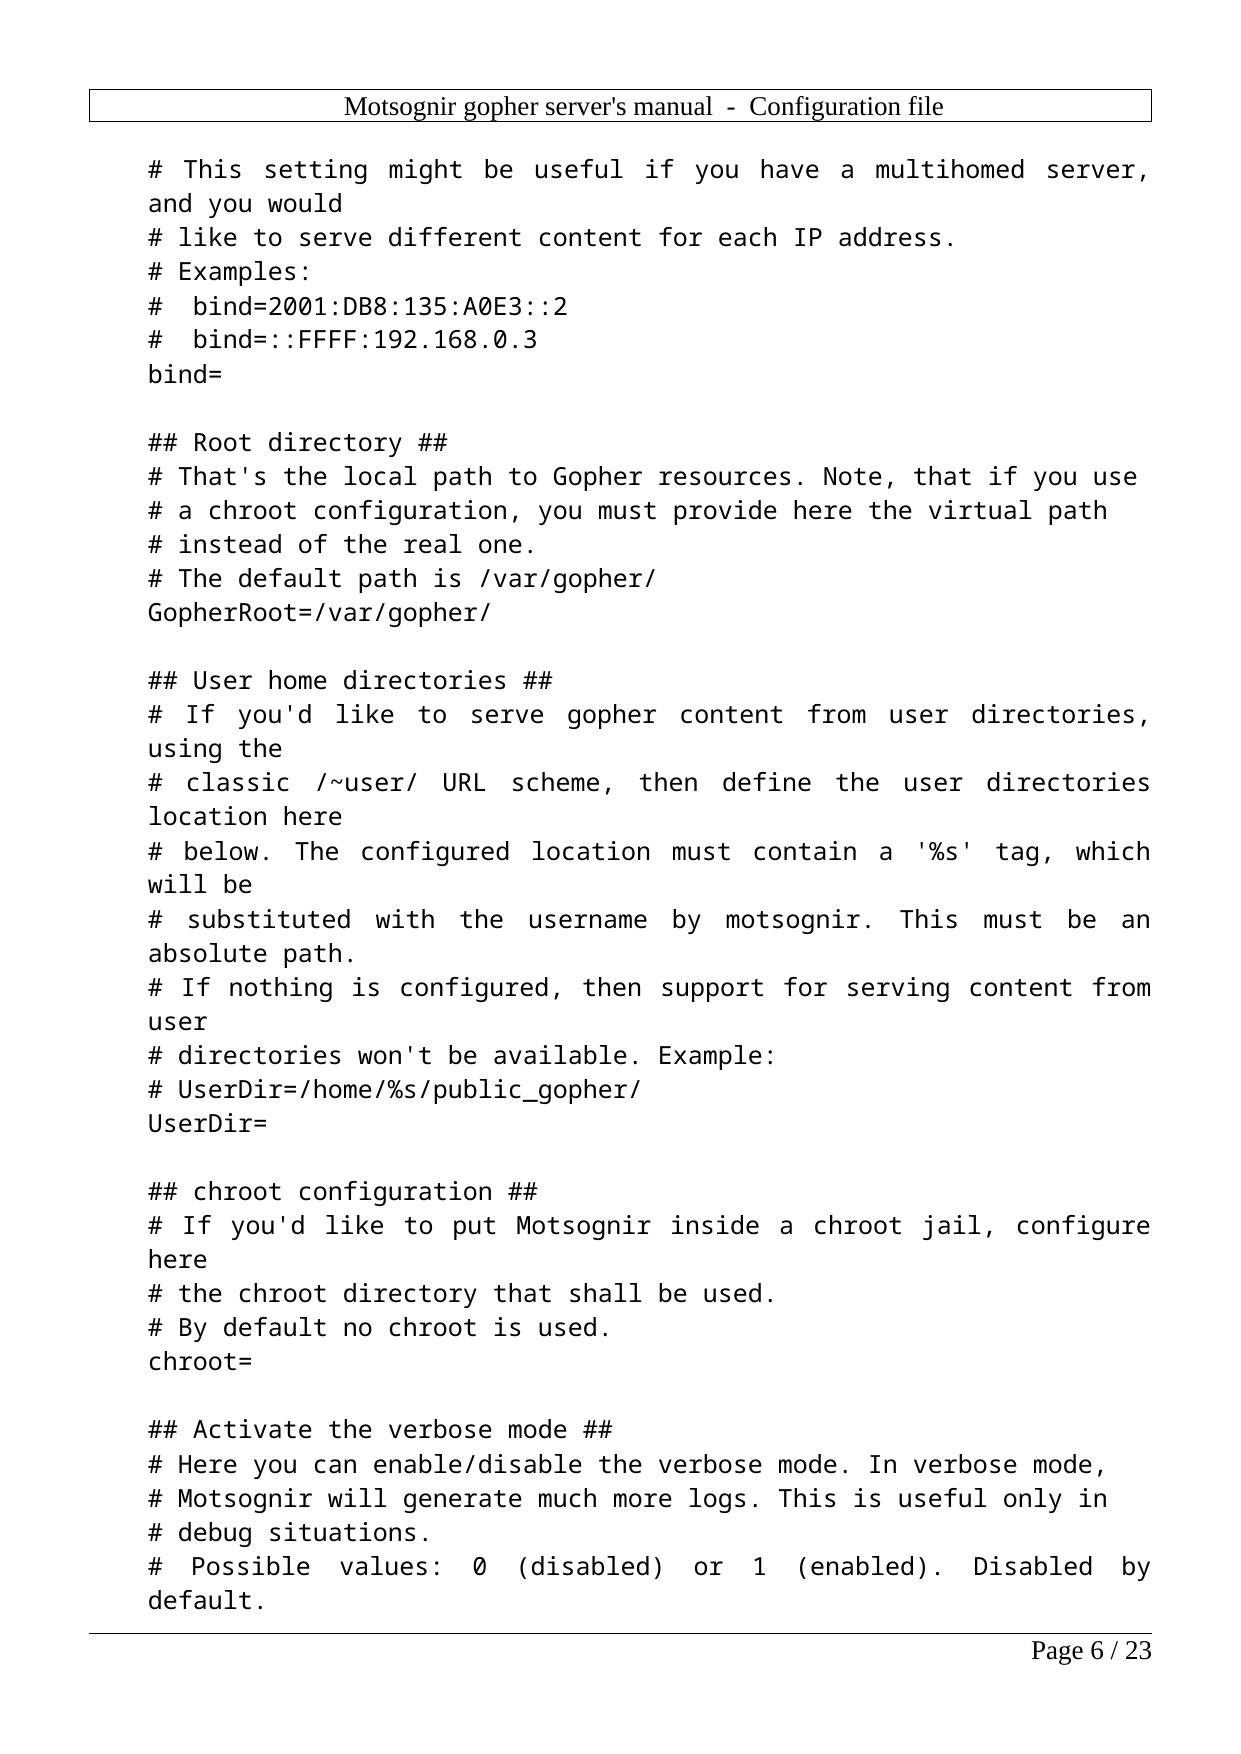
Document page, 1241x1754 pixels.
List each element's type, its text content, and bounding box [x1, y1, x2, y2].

text GopherRoot=/var/gopher/ [148, 595, 1152, 629]
text # below. The configured location must contain a '%s' tag, which will be [148, 833, 1152, 901]
text # instead of the real one. [148, 527, 1152, 561]
text # the chroot directory that shall be used. [148, 1276, 1152, 1310]
text # If nothing is configured, then support for serving content from user [148, 969, 1152, 1037]
text # debug situations. [148, 1514, 1152, 1548]
text # Possible values: 0 (disabled) or 1 (enabled). Disabled by default. [148, 1548, 1152, 1617]
text # UserDir=/home/%s/public_gopher/ [148, 1072, 1152, 1106]
text # substituted with the username by motsognir. This must be an absolute path. [148, 901, 1152, 969]
text # By default no chroot is used. [148, 1310, 1152, 1344]
text # If you'd like to put Motsognir inside a chroot jail, configure here [148, 1208, 1152, 1276]
text ## User home directories ## [148, 663, 1152, 697]
text # The default path is /var/gopher/ [148, 561, 1152, 595]
text # classic /~user/ URL scheme, then define the user directories location here [148, 765, 1152, 833]
text chroot= [148, 1344, 1152, 1378]
text # like to serve different content for each IP address. [148, 220, 1152, 254]
text # If you'd like to serve gopher content from user directories, using the [148, 697, 1152, 765]
text # a chroot configuration, you must provide here the virtual path [148, 492, 1152, 527]
text ## Activate the verbose mode ## [148, 1412, 1152, 1446]
text UserDir= [148, 1106, 1152, 1140]
text # bind=2001:DB8:135:A0E3::2 [148, 288, 1152, 322]
text # That's the local path to Gopher resources. Note, that if you use [148, 458, 1152, 492]
text # directories won't be available. Example: [148, 1037, 1152, 1072]
text # Motsognir will generate much more logs. This is useful only in [148, 1480, 1152, 1514]
text ## chroot configuration ## [148, 1174, 1152, 1208]
text # This setting might be useful if you have a multihomed server, and you would [148, 152, 1152, 220]
text # bind=::FFFF:192.168.0.3 [148, 322, 1152, 356]
text # Here you can enable/disable the verbose mode. In verbose mode, [148, 1446, 1152, 1480]
text bind= [148, 356, 1152, 390]
text ## Root directory ## [148, 424, 1152, 458]
text # Examples: [148, 254, 1152, 288]
